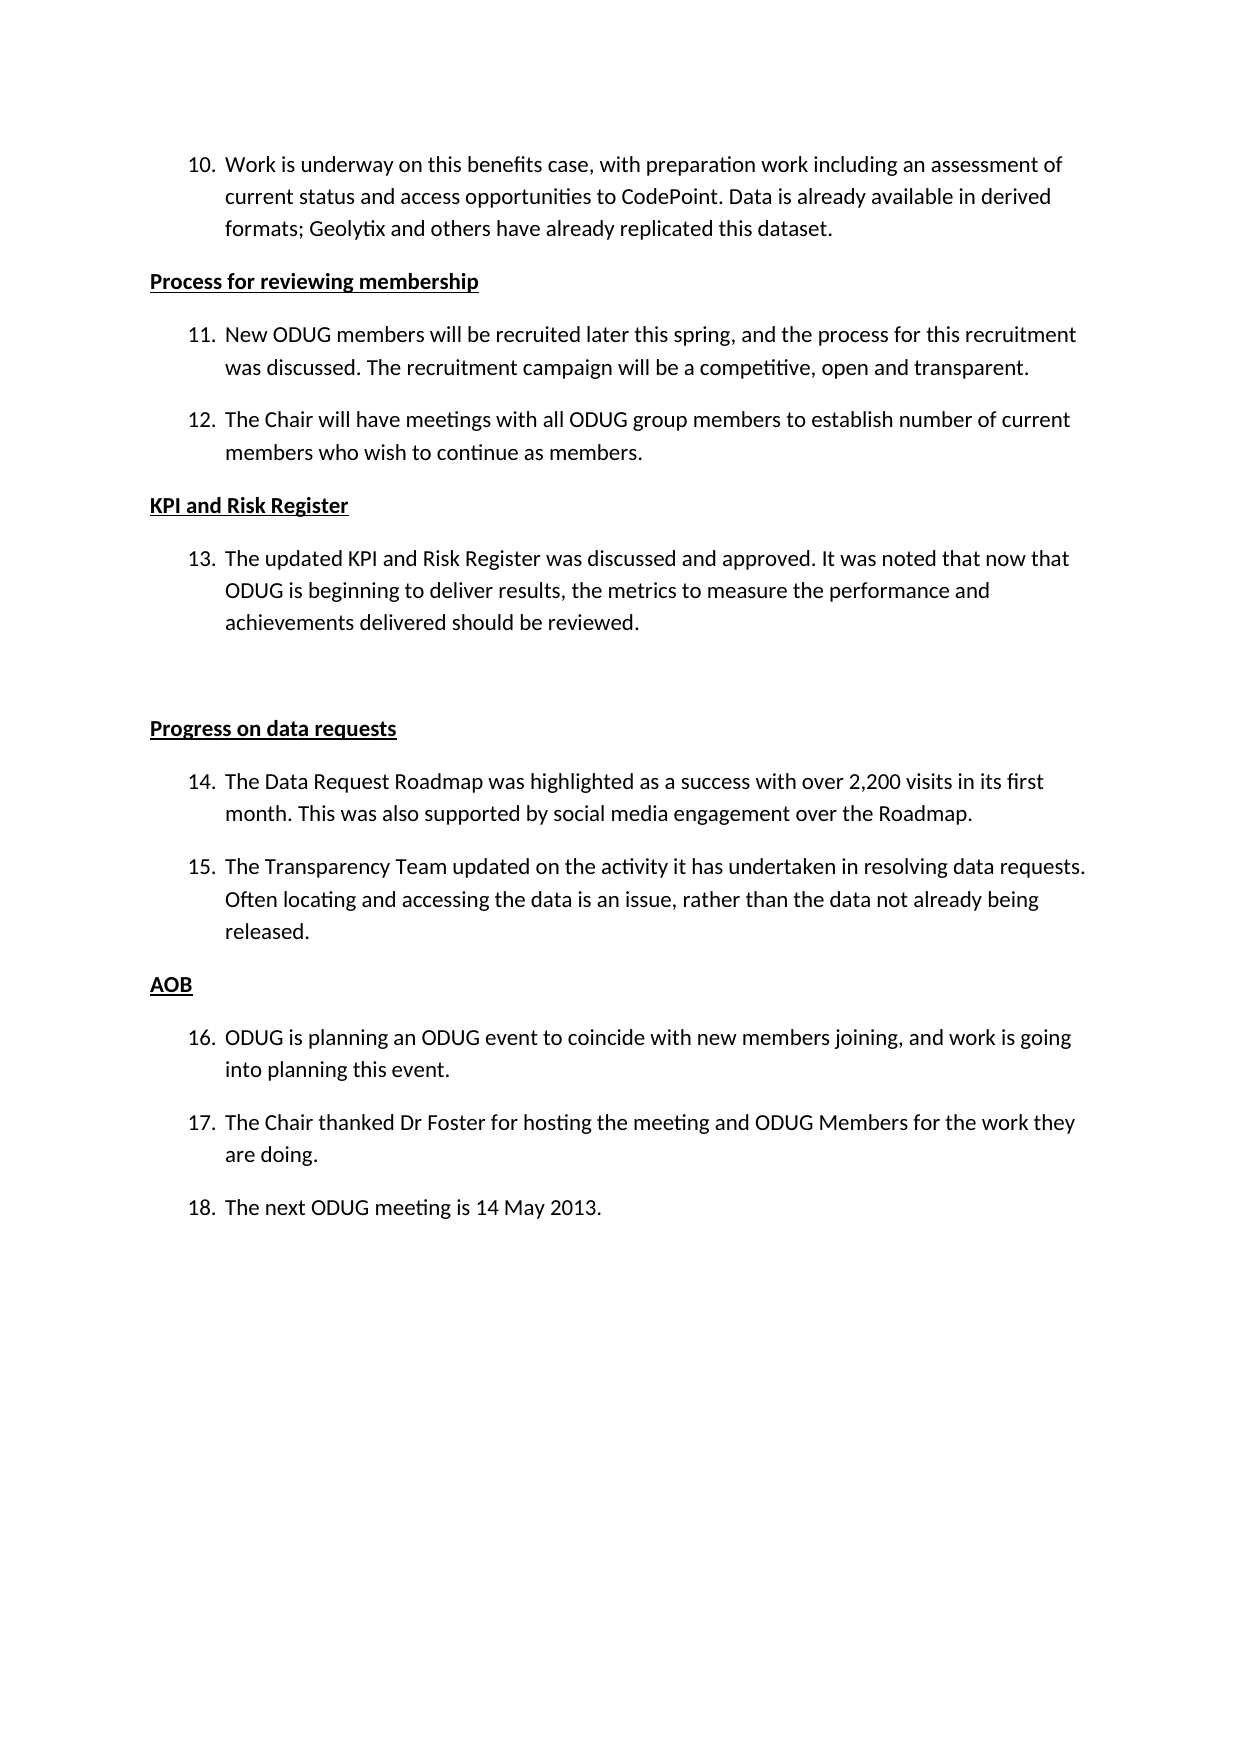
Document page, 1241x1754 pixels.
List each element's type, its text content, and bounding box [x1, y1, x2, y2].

list The Data Request Roadmap was highlighted as a success with over 2,200 visits in its first month. This was also supported by social media engagement over the Roadmap. [187, 767, 1090, 827]
text AOB [150, 970, 1090, 998]
list ODUG is planning an ODUG event to coincide with new members joining, and work is going into planning this event. [187, 1023, 1090, 1083]
list Progress on data requests [150, 714, 1090, 742]
list KPI and Risk Register [150, 491, 1090, 519]
list The Transparency Team updated on the activity it has undertaken in resolving data requests. Often locating and accessing the data is an issue, rather than the data not already being released. [187, 852, 1090, 945]
list New ODUG members will be recruited later this spring, and the process for this recruitment was discussed. The recruitment campaign will be a competitive, open and transparent. [187, 320, 1090, 381]
list Process for reviewing membership [150, 267, 1090, 295]
list The Chair thanked Dr Foster for hosting the meeting and ODUG Members for the work they are doing. [187, 1108, 1090, 1168]
list The Chair will have meetings with all ODUG group members to establish number of current members who wish to continue as members. [187, 406, 1090, 466]
list Work is underway on this benefits case, with preparation work including an assessment of current status and access opportunities to CodePoint. Data is already available in derived formats; Geolytix and others have already replicated this dataset. [187, 150, 1090, 242]
list The next ODUG meeting is 14 May 2013. [187, 1193, 1090, 1221]
list The updated KPI and Risk Register was discussed and approved. It was noted that now that ODUG is beginning to deliver results, the metrics to measure the performance and achievements delivered should be reviewed. [187, 544, 1090, 636]
